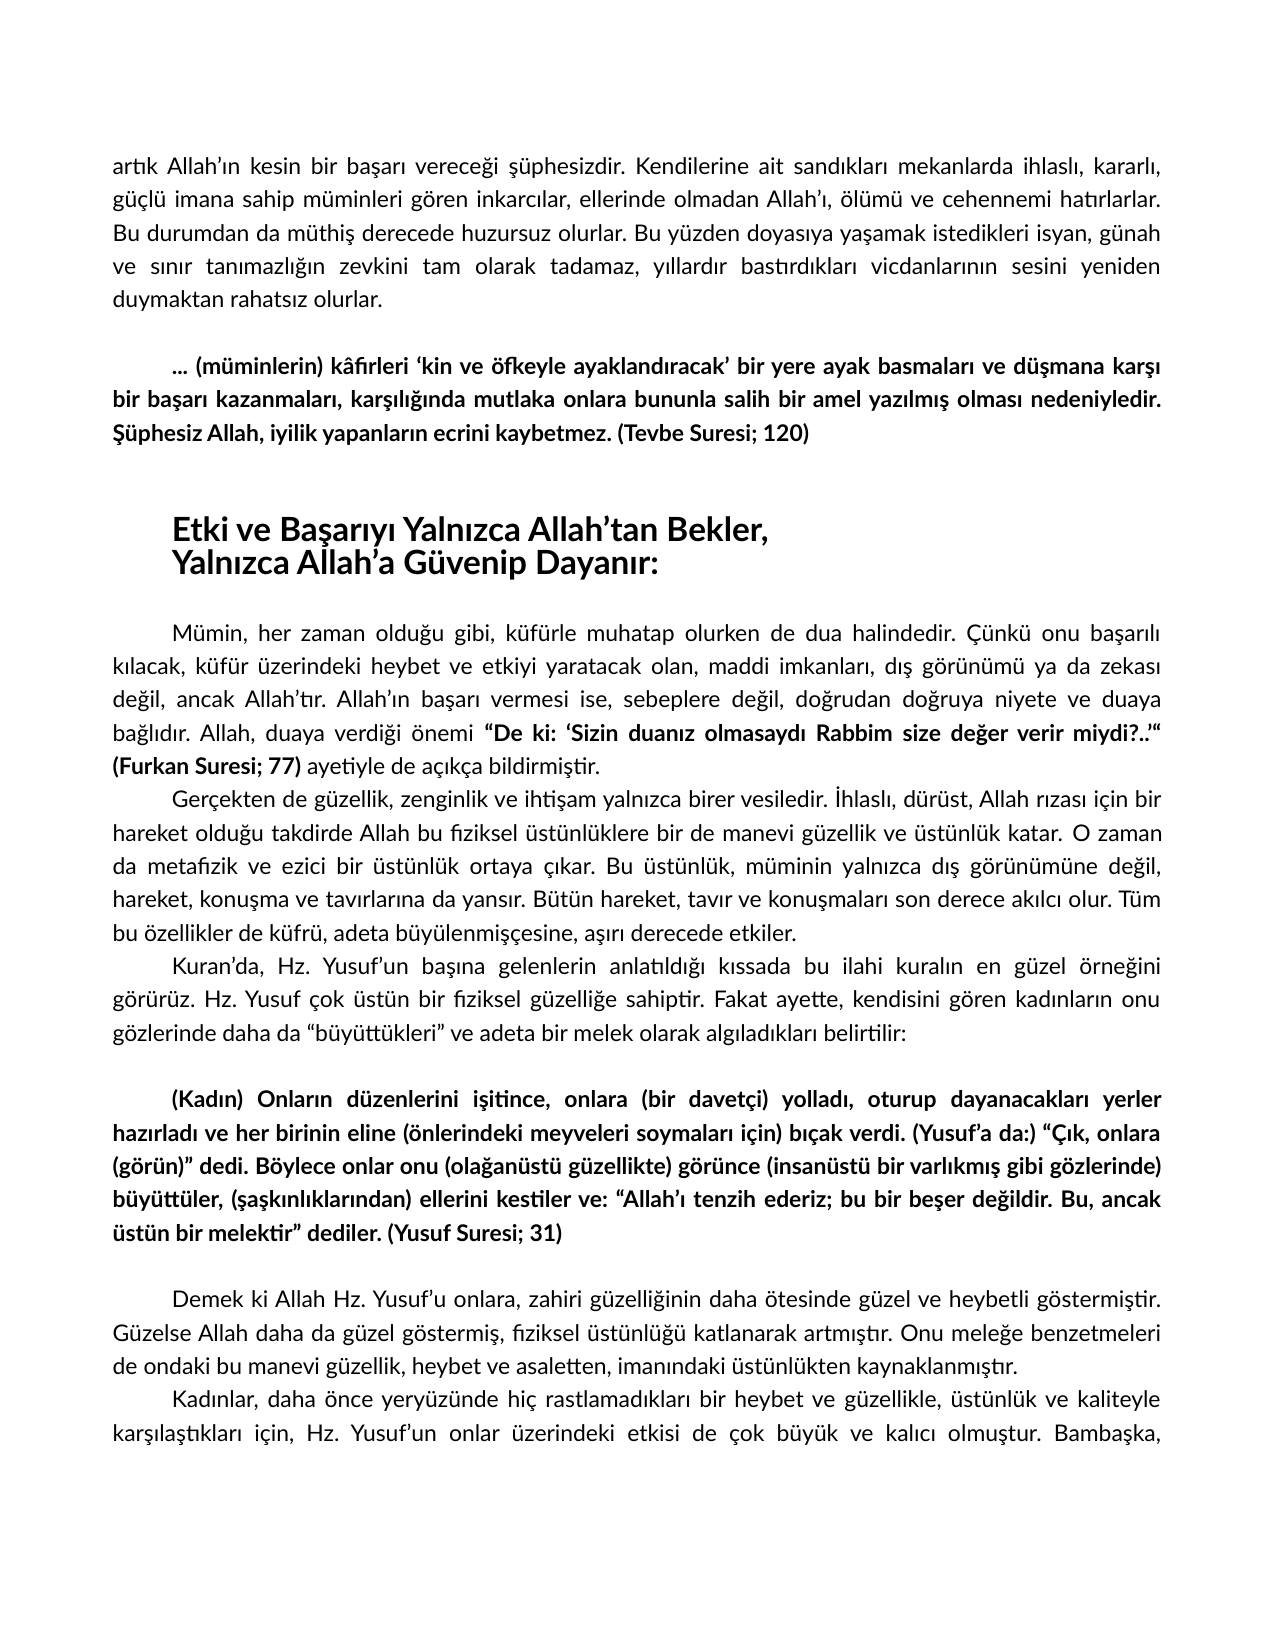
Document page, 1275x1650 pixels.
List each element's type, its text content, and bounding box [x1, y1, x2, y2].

text Gerçekten de güzellik, zenginlik ve ihtişam yalnızca birer vesiledir. İhlaslı, dürüst, Allah rızası için bir hareket olduğu takdirde Allah bu fiziksel üstünlüklere bir de manevi güzellik ve üstünlük katar. O zaman da metafizik ve ezici bir üstünlük ortaya çıkar. Bu üstünlük, müminin yalnızca dış görünümüne değil, hareket, konuşma ve tavırlarına da yansır. Bütün hareket, tavır ve konuşmaları son derece akılcı olur. Tüm bu özellikler de küfrü, adeta büyülenmişçesine, aşırı derecede etkiler. [112, 781, 1162, 948]
text Mümin, her zaman olduğu gibi, küfürle muhatap olurken de dua halindedir. Çünkü onu başarılı kılacak, küfür üzerindeki heybet ve etkiyi yaratacak olan, maddi imkanları, dış görünümü ya da zekası değil, ancak Allah’tır. Allah’ın başarı vermesi ise, sebeplere değil, doğrudan doğruya niyete ve duaya bağlıdır. Allah, duaya verdiği önemi “De ki: ‘Sizin duanız olmasaydı Rabbim size değer verir miydi?..’“ (Furkan Suresi; 77) ayetiyle de açıkça bildirmiştir. [112, 614, 1162, 781]
text Kadınlar, daha önce yeryüzünde hiç rastlamadıkları bir heybet ve güzellikle, üstünlük ve kaliteyle karşılaştıkları için, Hz. Yusuf’un onlar üzerindeki etkisi de çok büyük ve kalıcı olmuştur. Bambaşka, [112, 1381, 1162, 1448]
text Yalnızca Allah’a Güvenip Dayanır: [112, 548, 1162, 581]
text Demek ki Allah Hz. Yusuf’u onlara, zahiri güzelliğinin daha ötesinde güzel ve heybetli göstermiştir. Güzelse Allah daha da güzel göstermiş, fiziksel üstünlüğü katlanarak artmıştır. Onu meleğe benzetmeleri de ondaki bu manevi güzellik, heybet ve asaletten, imanındaki üstünlükten kaynaklanmıştır. [112, 1281, 1162, 1381]
text artık Allah’ın kesin bir başarı vereceği şüphesizdir. Kendilerine ait sandıkları mekanlarda ihlaslı, kararlı, güçlü imana sahip müminleri gören inkarcılar, ellerinde olmadan Allah’ı, ölümü ve cehennemi hatırlarlar. Bu durumdan da müthiş derecede huzursuz olurlar. Bu yüzden doyasıya yaşamak istedikleri isyan, günah ve sınır tanımazlığın zevkini tam olarak tadamaz, yıllardır bastırdıkları vicdanlarının sesini yeniden duymaktan rahatsız olurlar. [112, 148, 1162, 314]
text Kuran’da, Hz. Yusuf’un başına gelenlerin anlatıldığı kıssada bu ilahi kuralın en güzel örneğini görürüz. Hz. Yusuf çok üstün bir fiziksel güzelliğe sahiptir. Fakat ayette, kendisini gören kadınların onu gözlerinde daha da “büyüttükleri” ve adeta bir melek olarak algıladıkları belirtilir: [112, 948, 1162, 1048]
text ... (müminlerin) kâfirleri ‘kin ve öfkeyle ayaklandıracak’ bir yere ayak basmaları ve düşmana karşı bir başarı kazanmaları, karşılığında mutlaka onlara bununla salih bir amel yazılmış olması nedeniyledir. Şüphesiz Allah, iyilik yapanların ecrini kaybetmez. (Tevbe Suresi; 120) [112, 348, 1162, 448]
text (Kadın) Onların düzenlerini işitince, onlara (bir davetçi) yolladı, oturup dayanacakları yerler hazırladı ve her birinin eline (önlerindeki meyveleri soymaları için) bıçak verdi. (Yusuf’a da:) “Çık, onlara (görün)” dedi. Böylece onlar onu (olağanüstü güzellikte) görünce (insanüstü bir varlıkmış gibi gözlerinde) büyüttüler, (şaşkınlıklarından) ellerini kestiler ve: “Allah’ı tenzih ederiz; bu bir beşer değildir. Bu, ancak üstün bir melektir” dediler. (Yusuf Suresi; 31) [112, 1081, 1162, 1248]
text Etki ve Başarıyı Yalnızca Allah’tan Bekler, [112, 514, 1162, 548]
